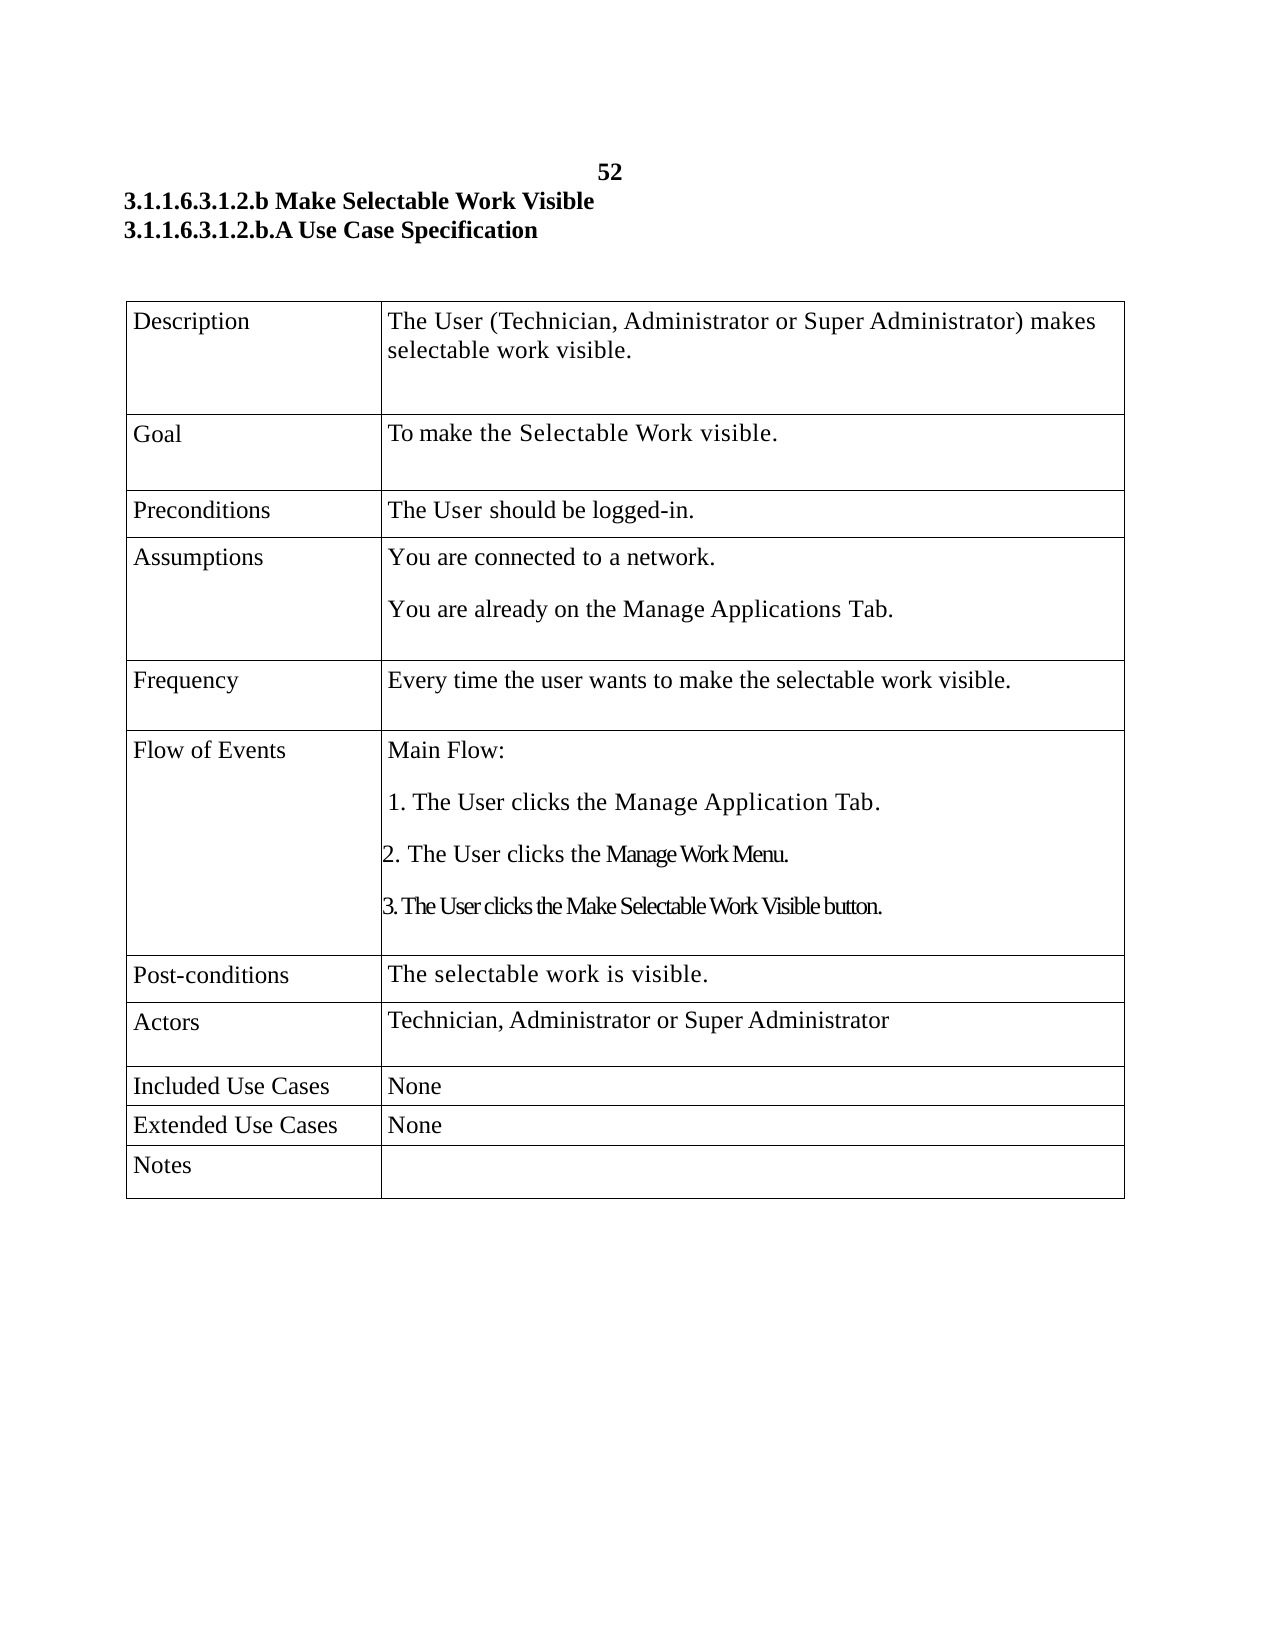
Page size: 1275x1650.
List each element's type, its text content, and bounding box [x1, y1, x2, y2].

table_cell The selectable work is visible. [382, 956, 1124, 1002]
table_header Description [127, 302, 381, 414]
table_cell Included Use Cases [127, 1067, 381, 1105]
table_cell To make the Selectable Work visible. [382, 415, 1124, 490]
table_cell None [382, 1067, 1124, 1105]
table_cell Preconditions [127, 491, 381, 537]
table_cell Notes [127, 1146, 381, 1198]
table_cell Main Flow: 1. The User clicks the Manage Application Tab. 2. The User clicks the Manage Work Menu. 3. The User clicks the Make Selectable Work Visible button. [382, 731, 1124, 955]
table_cell You are connected to a network. You are already on the Manage Applications Tab. [382, 538, 1124, 659]
table_header The User (Technician, Administrator or Super Administrator) makes selectable work visible. [382, 302, 1124, 414]
table_cell Extended Use Cases [127, 1106, 381, 1145]
table_cell Assumptions [127, 538, 381, 659]
table_cell Every time the user wants to make the selectable work visible. [382, 661, 1124, 730]
table_cell Technician, Administrator or Super Administrator [382, 1003, 1124, 1066]
text 3.1.1.6.3.1.2.b.A Use Case Specification [123, 215, 1096, 244]
table_cell Post-conditions [127, 956, 381, 1002]
table_cell Frequency [127, 661, 381, 730]
table_cell None [382, 1106, 1124, 1145]
text 3.1.1.6.3.1.2.b Make Selectable Work Visible [123, 186, 1096, 215]
table_cell Flow of Events [127, 731, 381, 955]
table_cell The User should be logged-in. [382, 491, 1124, 537]
table_cell Goal [127, 415, 381, 490]
text 52 [123, 157, 1096, 186]
table_cell [382, 1146, 1124, 1198]
table_cell Actors [127, 1003, 381, 1066]
